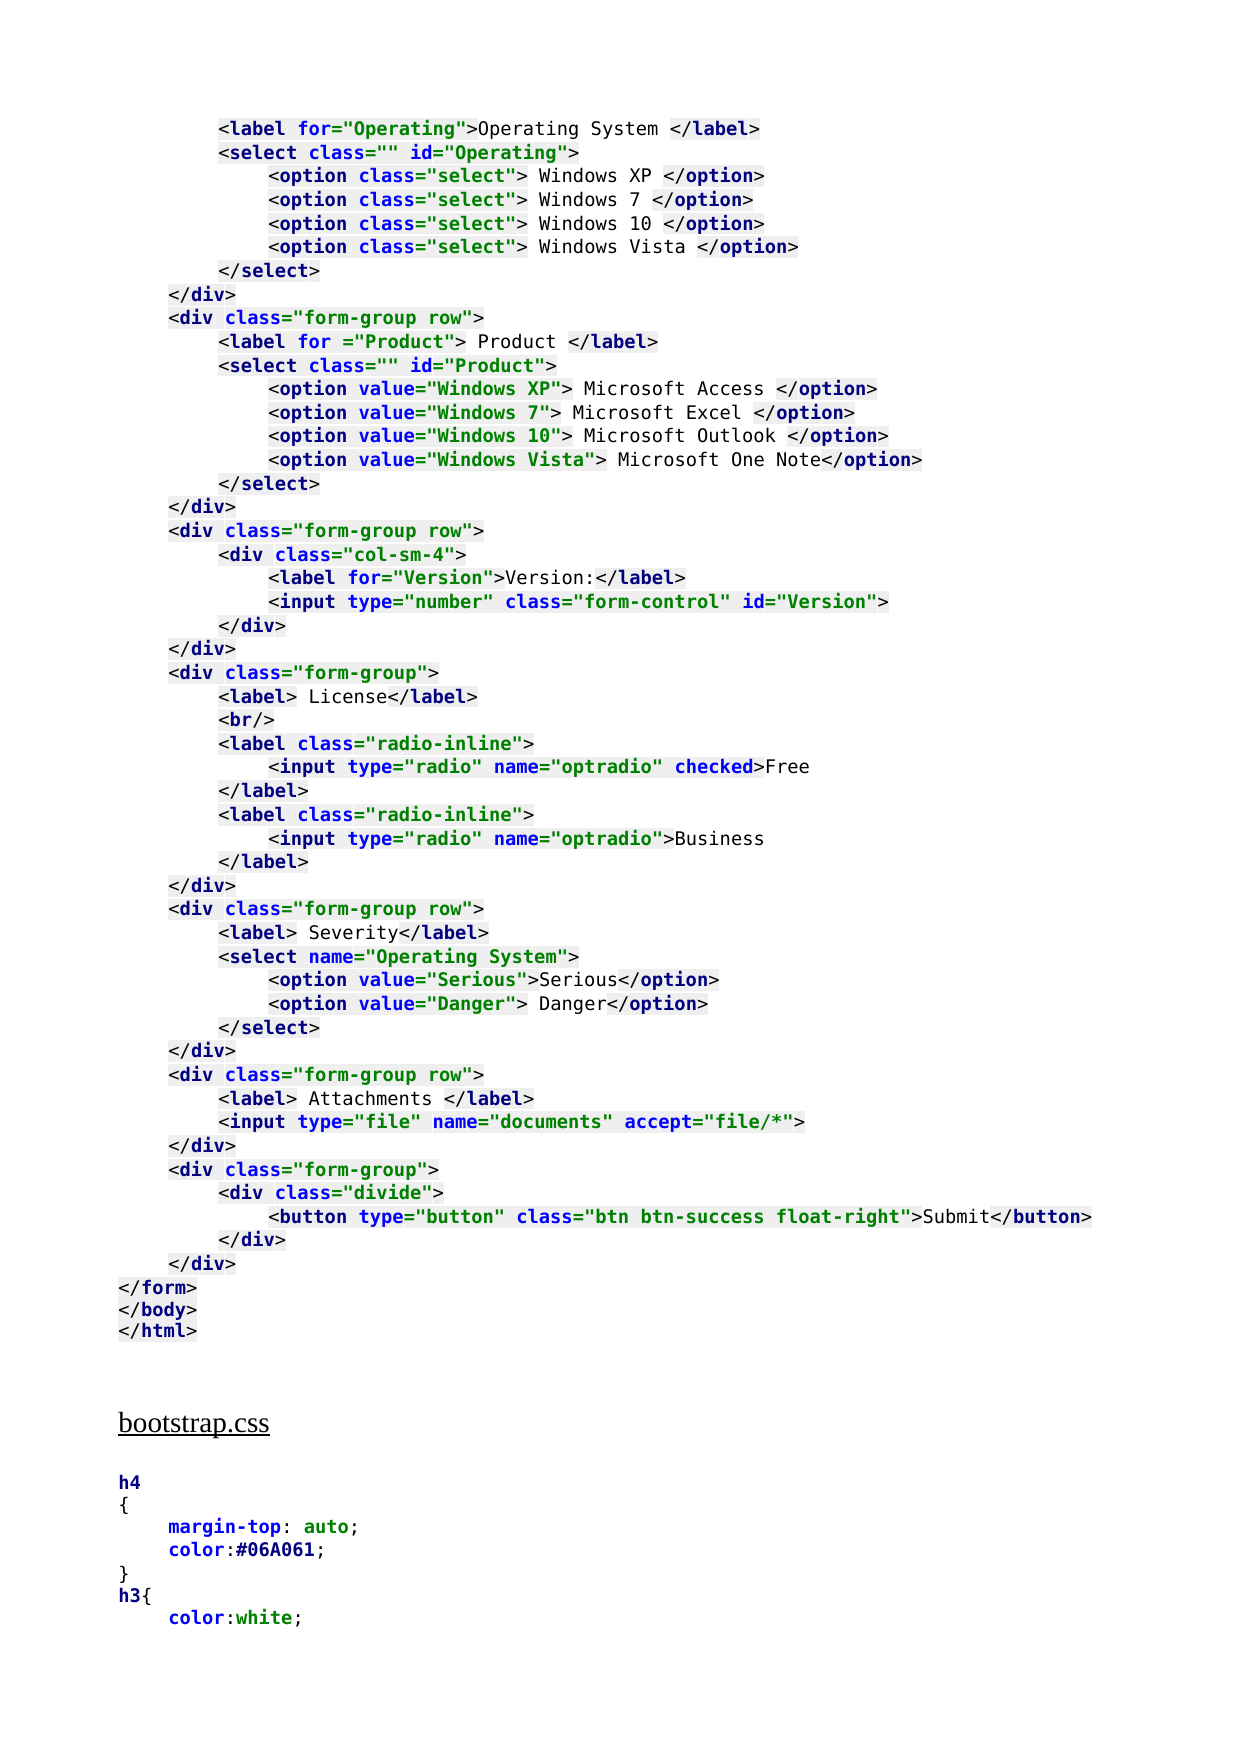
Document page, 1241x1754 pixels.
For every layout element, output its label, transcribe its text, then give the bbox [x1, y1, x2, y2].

text <div class="form-group row"> [118, 898, 1122, 922]
text </div> [118, 1253, 1122, 1277]
text <div class="col-sm-4"> [118, 544, 1122, 567]
text } [118, 1563, 1122, 1585]
text bootstrap.css [118, 1405, 1122, 1438]
text <label for ="Product"> Product </label> [118, 331, 1122, 354]
text <label class="radio-inline"> [118, 804, 1122, 827]
text <label class="radio-inline"> [118, 733, 1122, 757]
text <option class="select"> Windows 7 </option> [118, 189, 1122, 213]
text <input type="file" name="documents" accept="file/*"> [118, 1111, 1122, 1135]
text <div class="divide"> [118, 1182, 1122, 1206]
text h4 [118, 1472, 1122, 1494]
text <label> Severity</label> [118, 922, 1122, 946]
text </div> [118, 1135, 1122, 1158]
text <label> License</label> [118, 686, 1122, 709]
text <div class="form-group row"> [118, 520, 1122, 544]
text <label for="Version">Version:</label> [118, 567, 1122, 591]
text color:white; [118, 1607, 1122, 1630]
text <option value="Windows 7"> Microsoft Excel </option> [118, 402, 1122, 426]
text <option class="select"> Windows 10 </option> [118, 213, 1122, 236]
text <div class="form-group"> [118, 1158, 1122, 1182]
text margin-top: auto; [118, 1516, 1122, 1539]
text </label> [118, 780, 1122, 804]
text <div class="form-group"> [118, 662, 1122, 686]
text </div> [118, 1229, 1122, 1253]
text </div> [118, 615, 1122, 638]
text </label> [118, 851, 1122, 875]
text <select class="" id="Operating"> [118, 142, 1122, 165]
text </div> [118, 638, 1122, 662]
text </div> [118, 496, 1122, 520]
text </div> [118, 1040, 1122, 1064]
text h3{ [118, 1585, 1122, 1607]
text </div> [118, 284, 1122, 307]
text <select name="Operating System"> [118, 946, 1122, 969]
text <div class="form-group row"> [118, 1064, 1122, 1088]
text <option value="Windows Vista"> Microsoft One Note</option> [118, 449, 1122, 473]
text <option value="Windows XP"> Microsoft Access </option> [118, 378, 1122, 402]
text <input type="radio" name="optradio">Business [118, 827, 1122, 851]
text </select> [118, 1017, 1122, 1040]
text <br/> [118, 709, 1122, 733]
text <label> Attachments </label> [118, 1088, 1122, 1111]
text </html> [118, 1321, 1122, 1342]
text <option class="select"> Windows XP </option> [118, 165, 1122, 189]
text <option value="Windows 10"> Microsoft Outlook </option> [118, 426, 1122, 449]
text </select> [118, 473, 1122, 496]
text <input type="number" class="form-control" id="Version"> [118, 591, 1122, 615]
text </div> [118, 875, 1122, 898]
text <select class="" id="Product"> [118, 354, 1122, 378]
text <option value="Danger"> Danger</option> [118, 993, 1122, 1017]
text <option class="select"> Windows Vista </option> [118, 236, 1122, 260]
text <label for="Operating">Operating System </label> [118, 118, 1122, 142]
text </body> [118, 1299, 1122, 1321]
text color:#06A061; [118, 1539, 1122, 1563]
text <button type="button" class="btn btn-success float-right">Submit</button> [118, 1206, 1122, 1229]
text <input type="radio" name="optradio" checked>Free [118, 757, 1122, 780]
text <div class="form-group row"> [118, 307, 1122, 331]
text <option value="Serious">Serious</option> [118, 969, 1122, 993]
text </select> [118, 260, 1122, 284]
text { [118, 1494, 1122, 1516]
text </form> [118, 1277, 1122, 1299]
